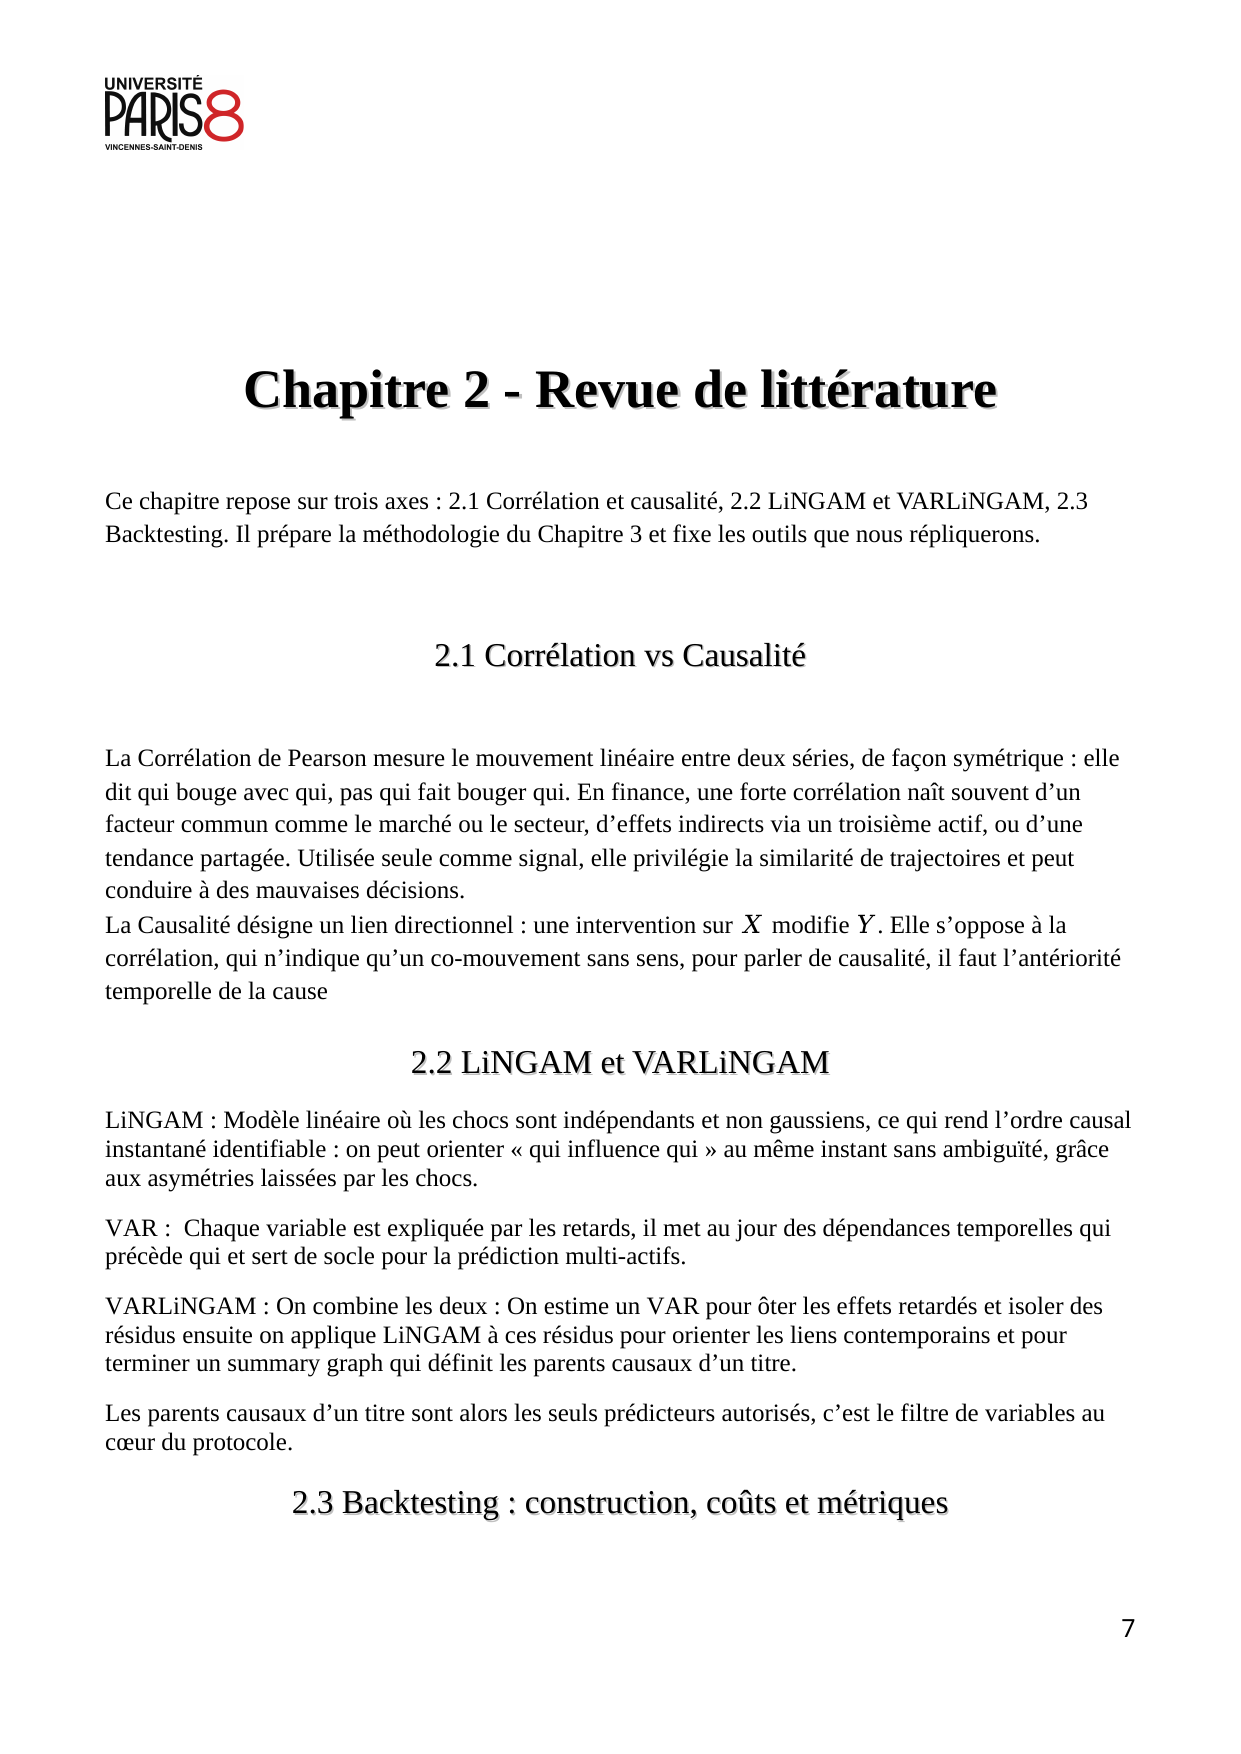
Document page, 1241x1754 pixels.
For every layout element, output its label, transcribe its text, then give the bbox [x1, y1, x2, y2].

text LiNGAM : Modèle linéaire où les chocs sont indépendants et non gaussiens, ce qui rend l’ordre causal instantané identifiable : on peut orienter « qui influence qui » au même instant sans ambiguïté, grâce aux asymétries laissées par les chocs. [105, 1106, 1135, 1192]
subtitle 2.3 Backtesting : construction, coûts et métriques [105, 1483, 1135, 1521]
text Ce chapitre repose sur trois axes : 2.1 Corrélation et causalité, 2.2 LiNGAM et VARLiNGAM, 2.3 Backtesting. Il prépare la méthodologie du Chapitre 3 et fixe les outils que nous répliquerons. [105, 486, 1135, 548]
subtitle 2.2 LiNGAM et VARLiNGAM [105, 1043, 1135, 1081]
text La Corrélation de Pearson mesure le mouvement linéaire entre deux séries, de façon symétrique : elle dit qui bouge avec qui, pas qui fait bouger qui. En finance, une forte corrélation naît souvent d’un facteur commun comme le marché ou le secteur, d’effets indirects via un troisième actif, ou d’une tendance partagée. Utilisée seule comme signal, elle privilégie la similarité de trajectoires et peut conduire à des mauvaises décisions. La Causalité désigne un lien directionnel : une intervention sur 𝑋 modifie 𝑌. Elle s’oppose à la corrélation, qui n’indique qu’un co-mouvement sans sens, pour parler de causalité, il faut l’antériorité temporelle de la cause [105, 743, 1135, 1005]
text VARLiNGAM : On combine les deux : On estime un VAR pour ôter les effets retardés et isoler des résidus ensuite on applique LiNGAM à ces résidus pour orienter les liens contemporains et pour terminer un summary graph qui définit les parents causaux d’un titre. [105, 1291, 1135, 1377]
subtitle Chapitre 2 - Revue de littérature [105, 357, 1135, 419]
text Les parents causaux d’un titre sont alors les seuls prédicteurs autorisés, c’est le filtre de variables au cœur du protocole. [105, 1398, 1135, 1456]
text VAR : Chaque variable est expliquée par les retards, il met au jour des dépendances temporelles qui précède qui et sert de socle pour la prédiction multi-actifs. [105, 1213, 1135, 1270]
subtitle 2.1 Corrélation vs Causalité [105, 635, 1135, 674]
